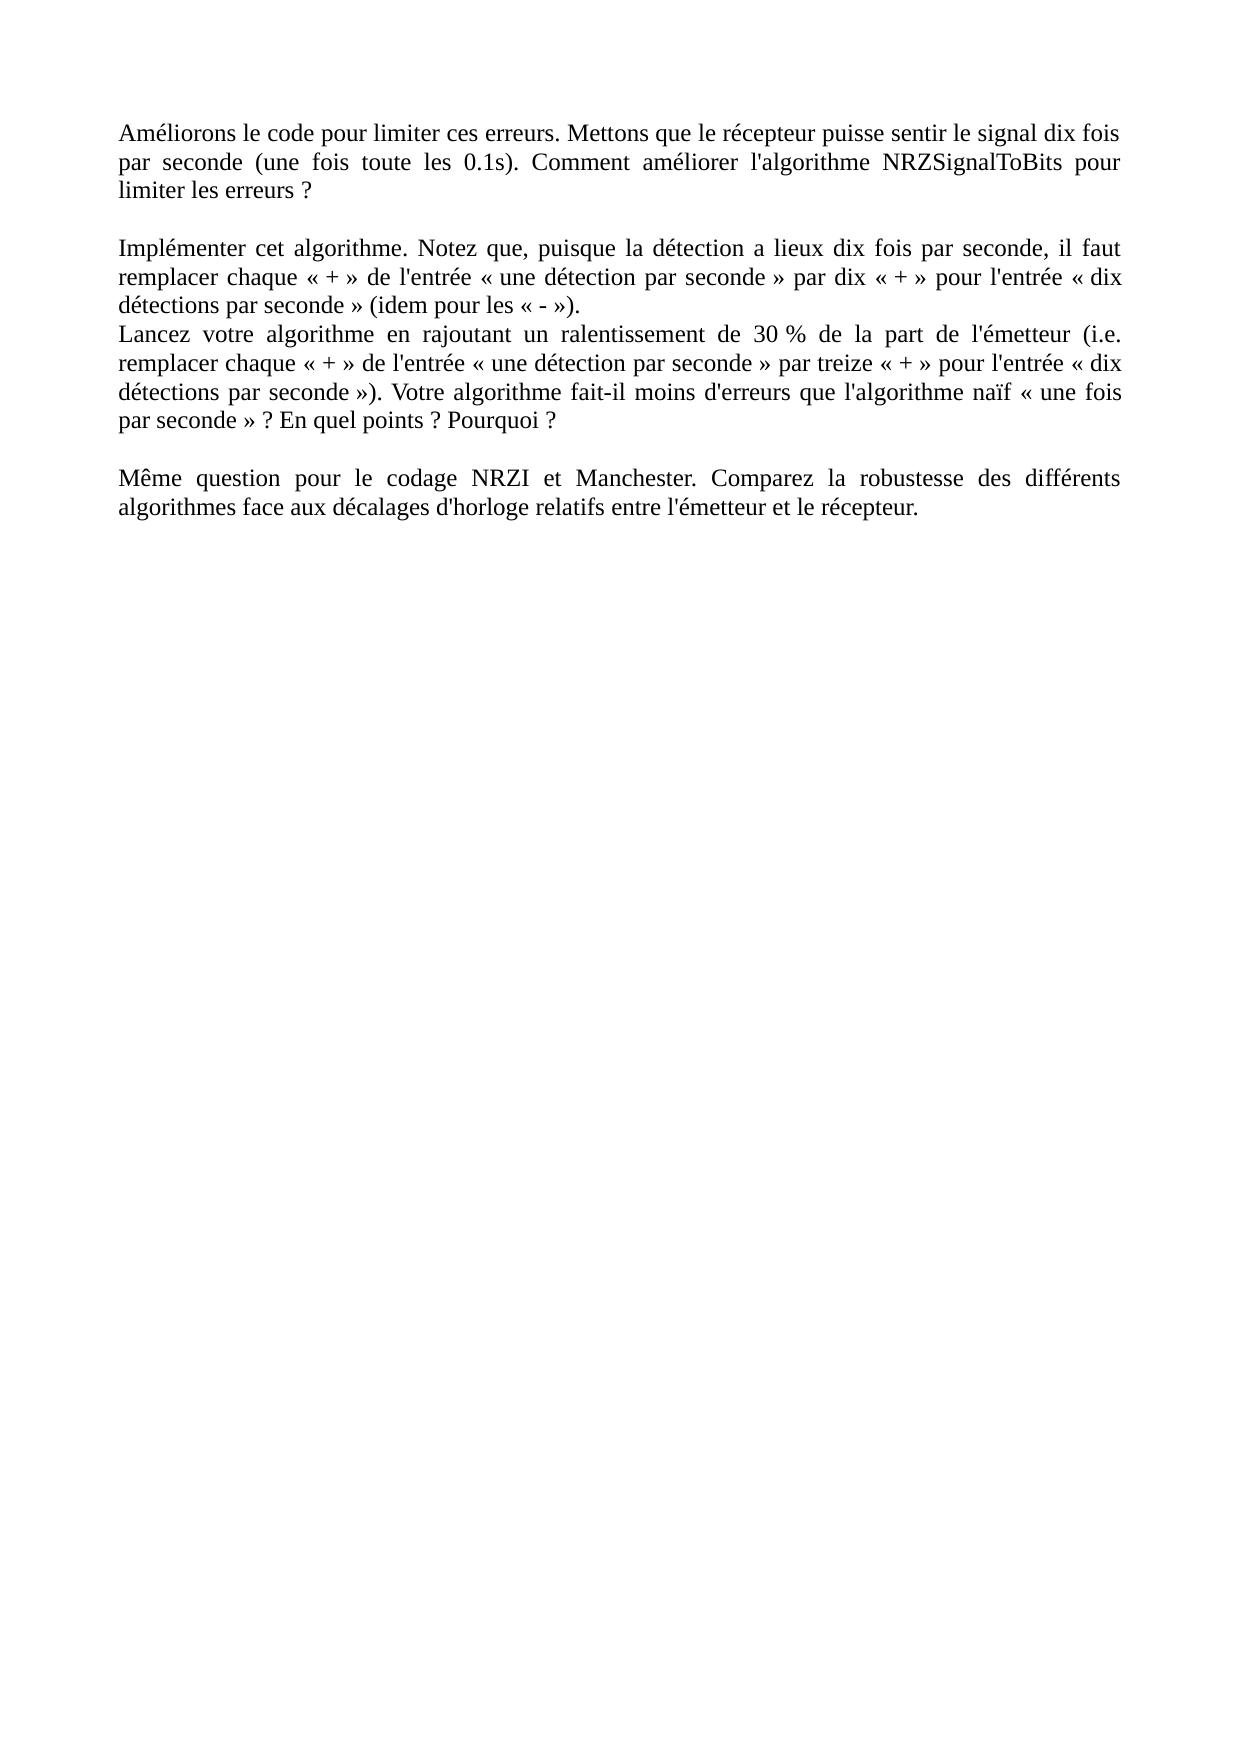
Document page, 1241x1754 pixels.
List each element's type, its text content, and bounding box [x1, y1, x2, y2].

text Même question pour le codage NRZI et Manchester. Comparez la robustesse des différents algorithmes face aux décalages d'horloge relatifs entre l'émetteur et le récepteur. [118, 463, 1122, 521]
text Améliorons le code pour limiter ces erreurs. Mettons que le récepteur puisse sentir le signal dix fois par seconde (une fois toute les 0.1s). Comment améliorer l'algorithme NRZSignalToBits pour limiter les erreurs ? [118, 118, 1122, 204]
text Lancez votre algorithme en rajoutant un ralentissement de 30 % de la part de l'émetteur (i.e. remplacer chaque « + » de l'entrée « une détection par seconde » par treize « + » pour l'entrée « dix détections par seconde »). Votre algorithme fait-il moins d'erreurs que l'algorithme naïf « une fois par seconde » ? En quel points ? Pourquoi ? [118, 319, 1122, 434]
text Implémenter cet algorithme. Notez que, puisque la détection a lieux dix fois par seconde, il faut remplacer chaque « + » de l'entrée « une détection par seconde » par dix « + » pour l'entrée « dix détections par seconde » (idem pour les « - »). [118, 233, 1122, 319]
